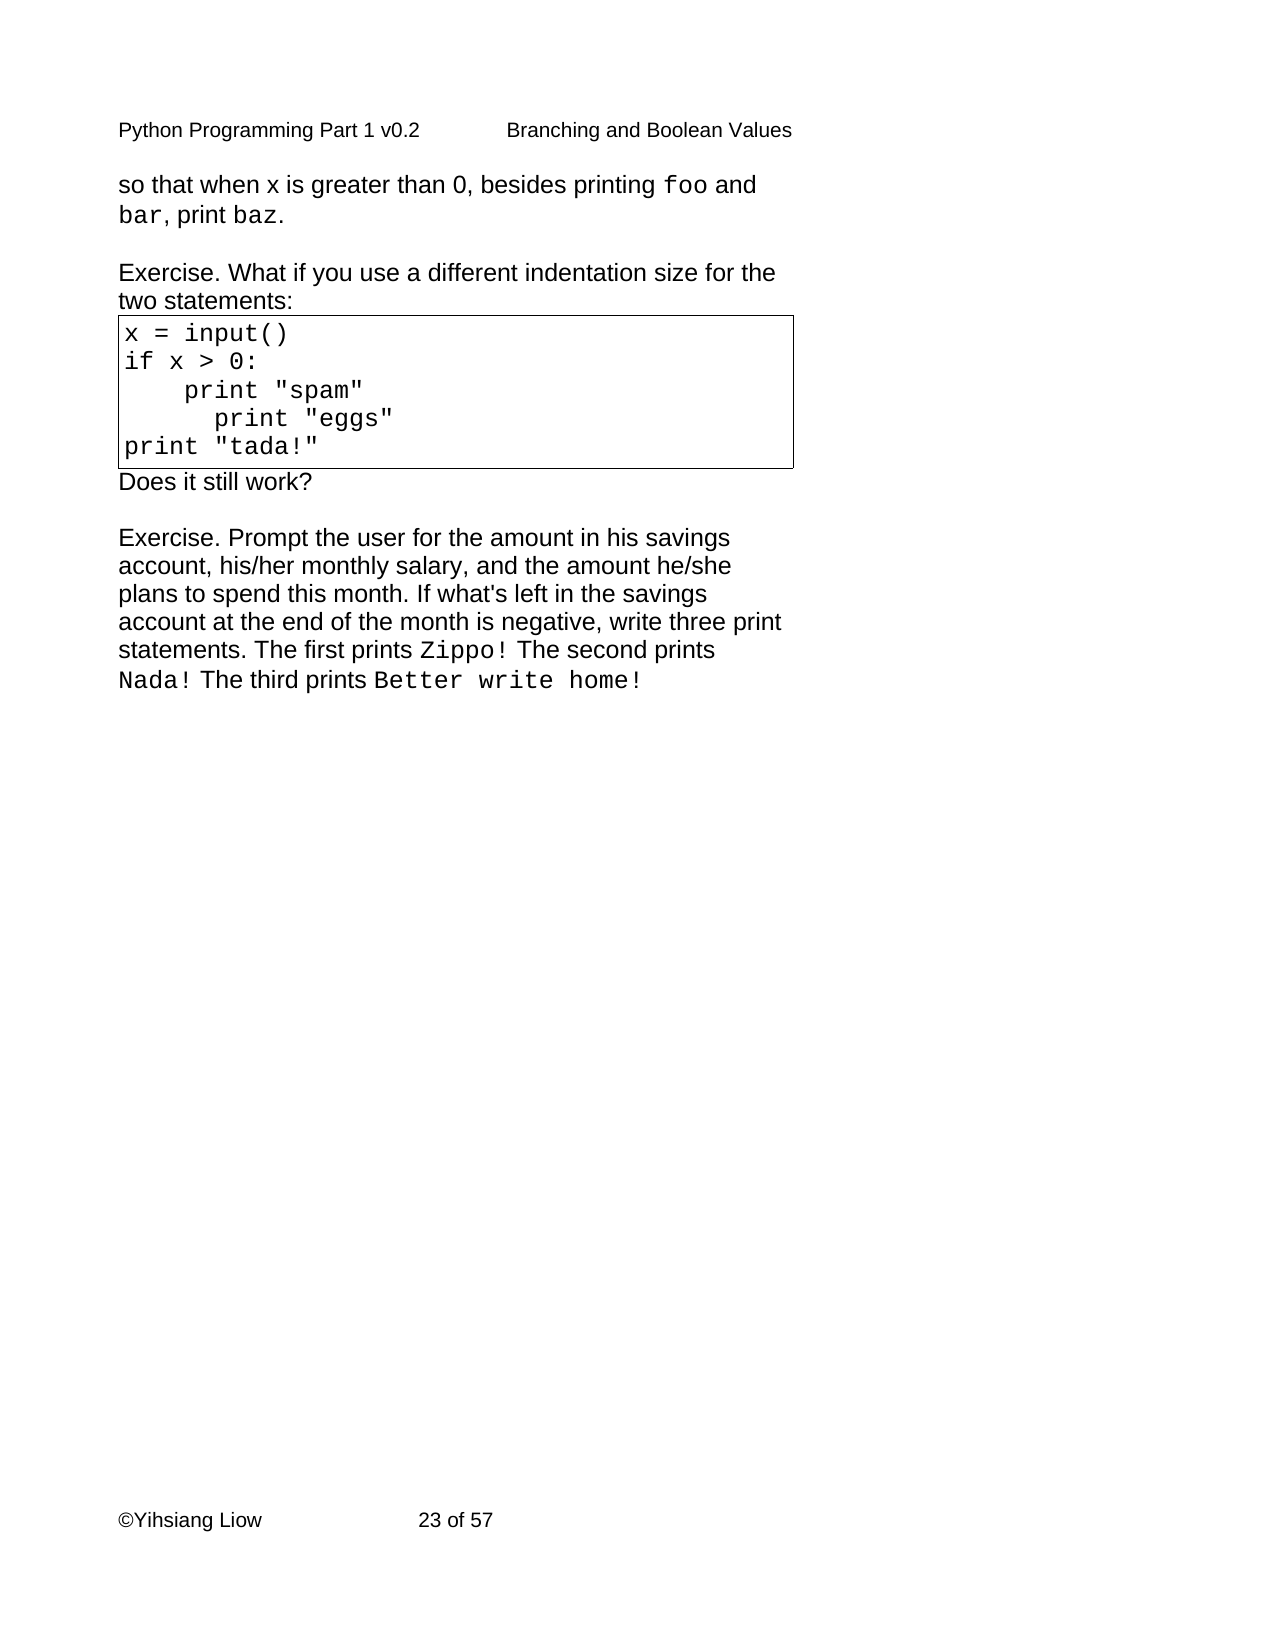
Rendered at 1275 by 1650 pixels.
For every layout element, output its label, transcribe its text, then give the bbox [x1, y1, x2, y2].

text so that when x is greater than 0, besides printing foo and bar, print baz. [118, 171, 793, 231]
text Does it still work? [118, 469, 793, 496]
table_header x = input() if x > 0: print "spam" print "eggs" print "tada!" [119, 316, 793, 468]
text Exercise. Prompt the user for the amount in his savings account, his/her monthly salary, and the amount he/she plans to spend this month. If what's left in the savings account at the end of the month is negative, write three print statements. The first prints Zippo! The second prints Nada! The third prints Better write home! [118, 524, 793, 696]
text Exercise. What if you use a different indentation size for the two statements: [118, 259, 793, 315]
